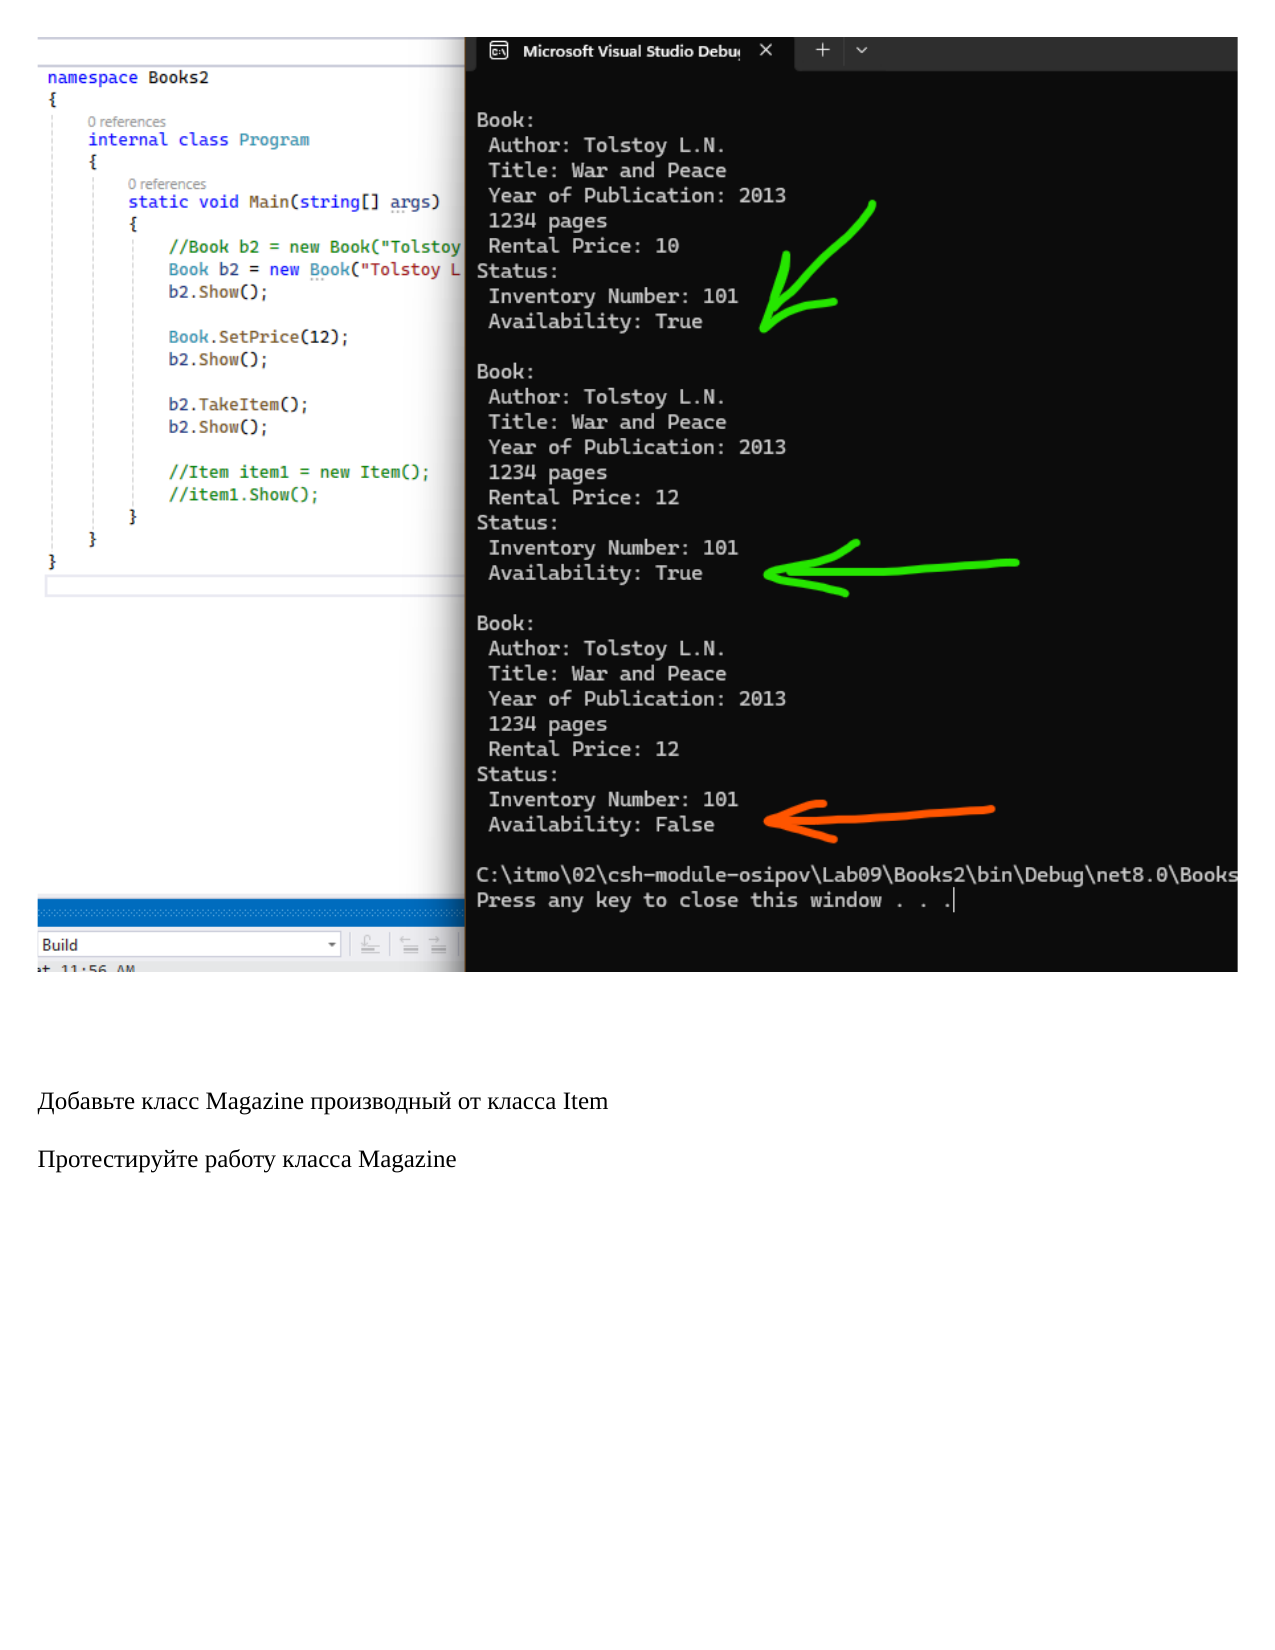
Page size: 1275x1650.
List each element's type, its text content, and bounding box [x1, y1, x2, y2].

text Протестируйте работу класса Magazine [37, 1144, 1237, 1173]
picture [37, 37, 1238, 972]
text Добавьте класс Magazine производный от класса Item [37, 1086, 1237, 1115]
